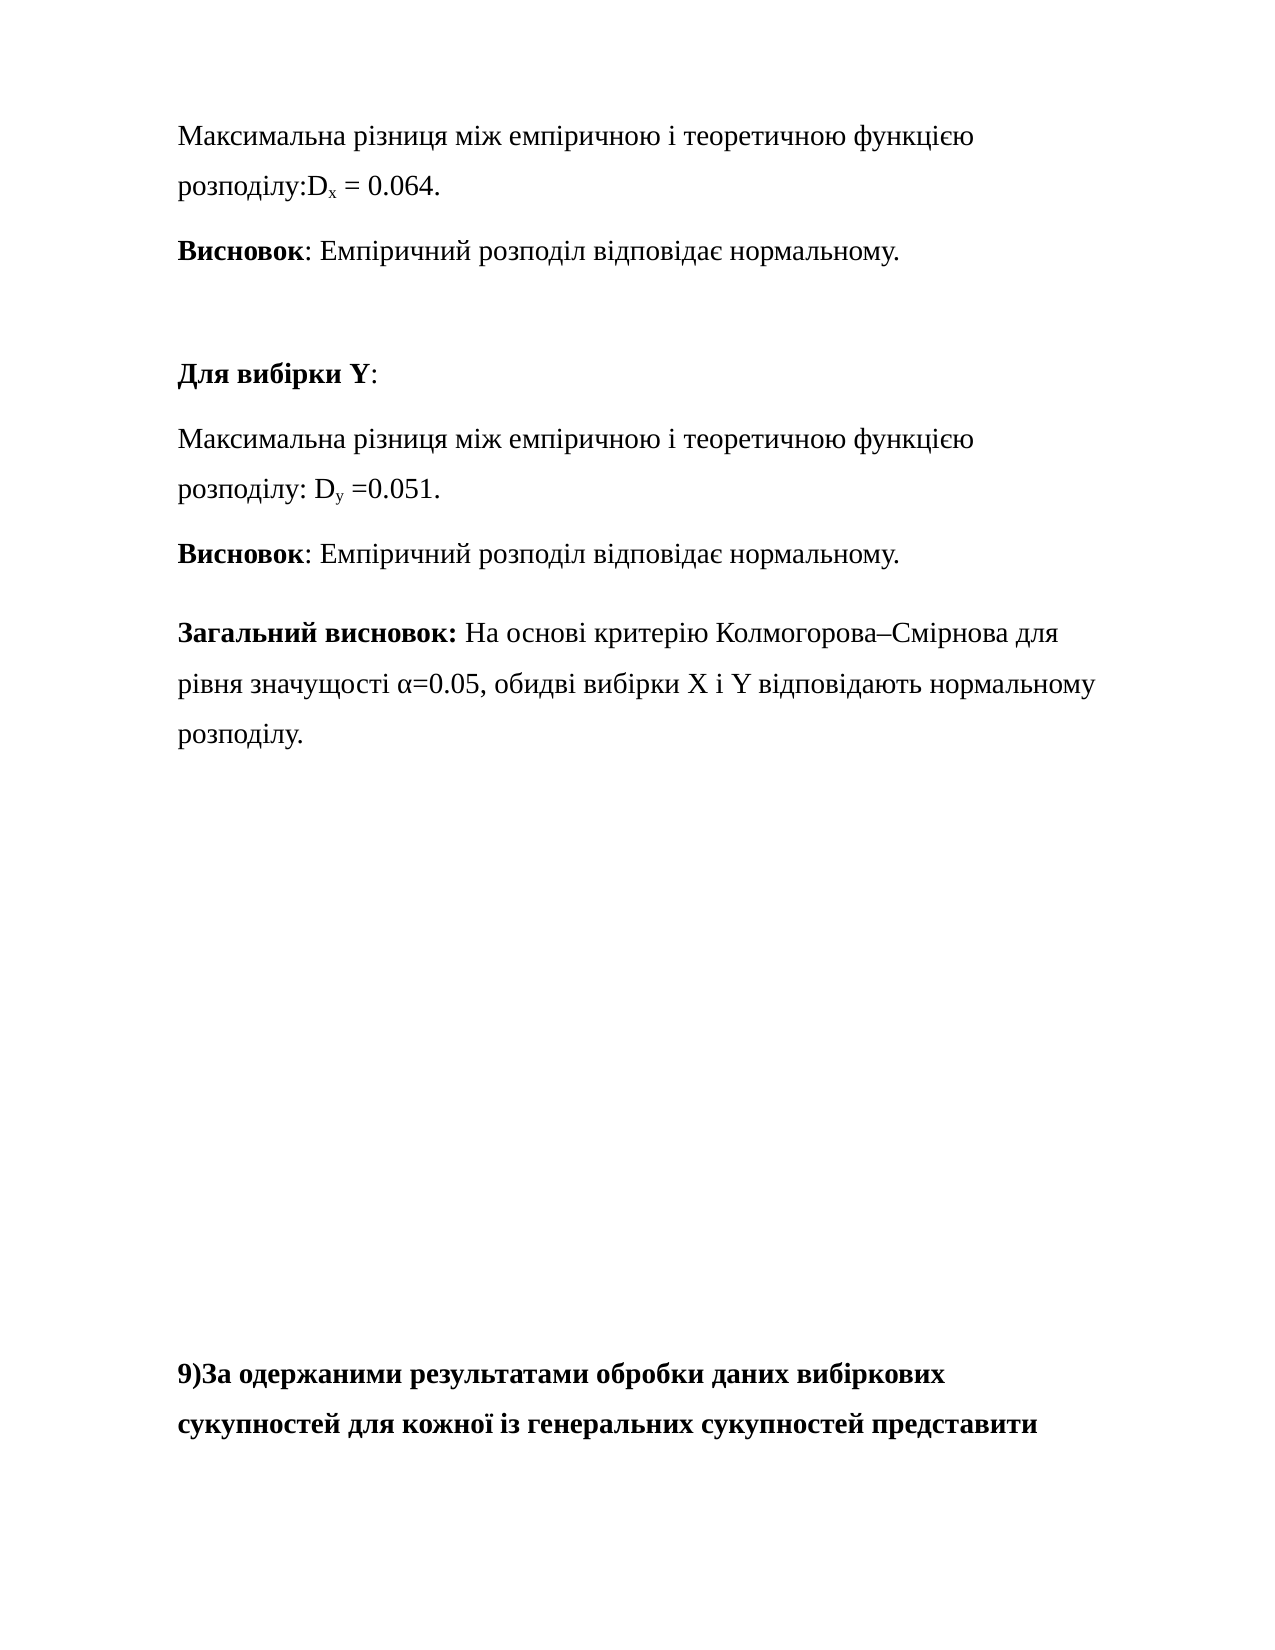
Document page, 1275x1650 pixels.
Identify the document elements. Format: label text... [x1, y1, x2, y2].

text 9)За одержаними результатами обробки даних вибіркових сукупностей для кожної із генеральних сукупностей представити [177, 1356, 1098, 1440]
text Висновок: Емпіричний розподіл відповідає нормальному. [177, 536, 1098, 569]
text Висновок: Емпіричний розподіл відповідає нормальному. [177, 233, 1098, 267]
text Для вибірки Y: [177, 356, 1098, 389]
text Максимальна різниця між емпіричною і теоретичною функцією розподілу: Dy =0.051. [177, 421, 1098, 505]
subtitle Загальний висновок: На основі критерію Колмогорова–Смірнова для рівня значущості α=0.05, обидві вибірки X і Y відповідають нормальному розподілу. [177, 616, 1098, 750]
text Максимальна різниця між емпіричною і теоретичною функцією розподілу:Dx = 0.064. [177, 118, 1098, 202]
